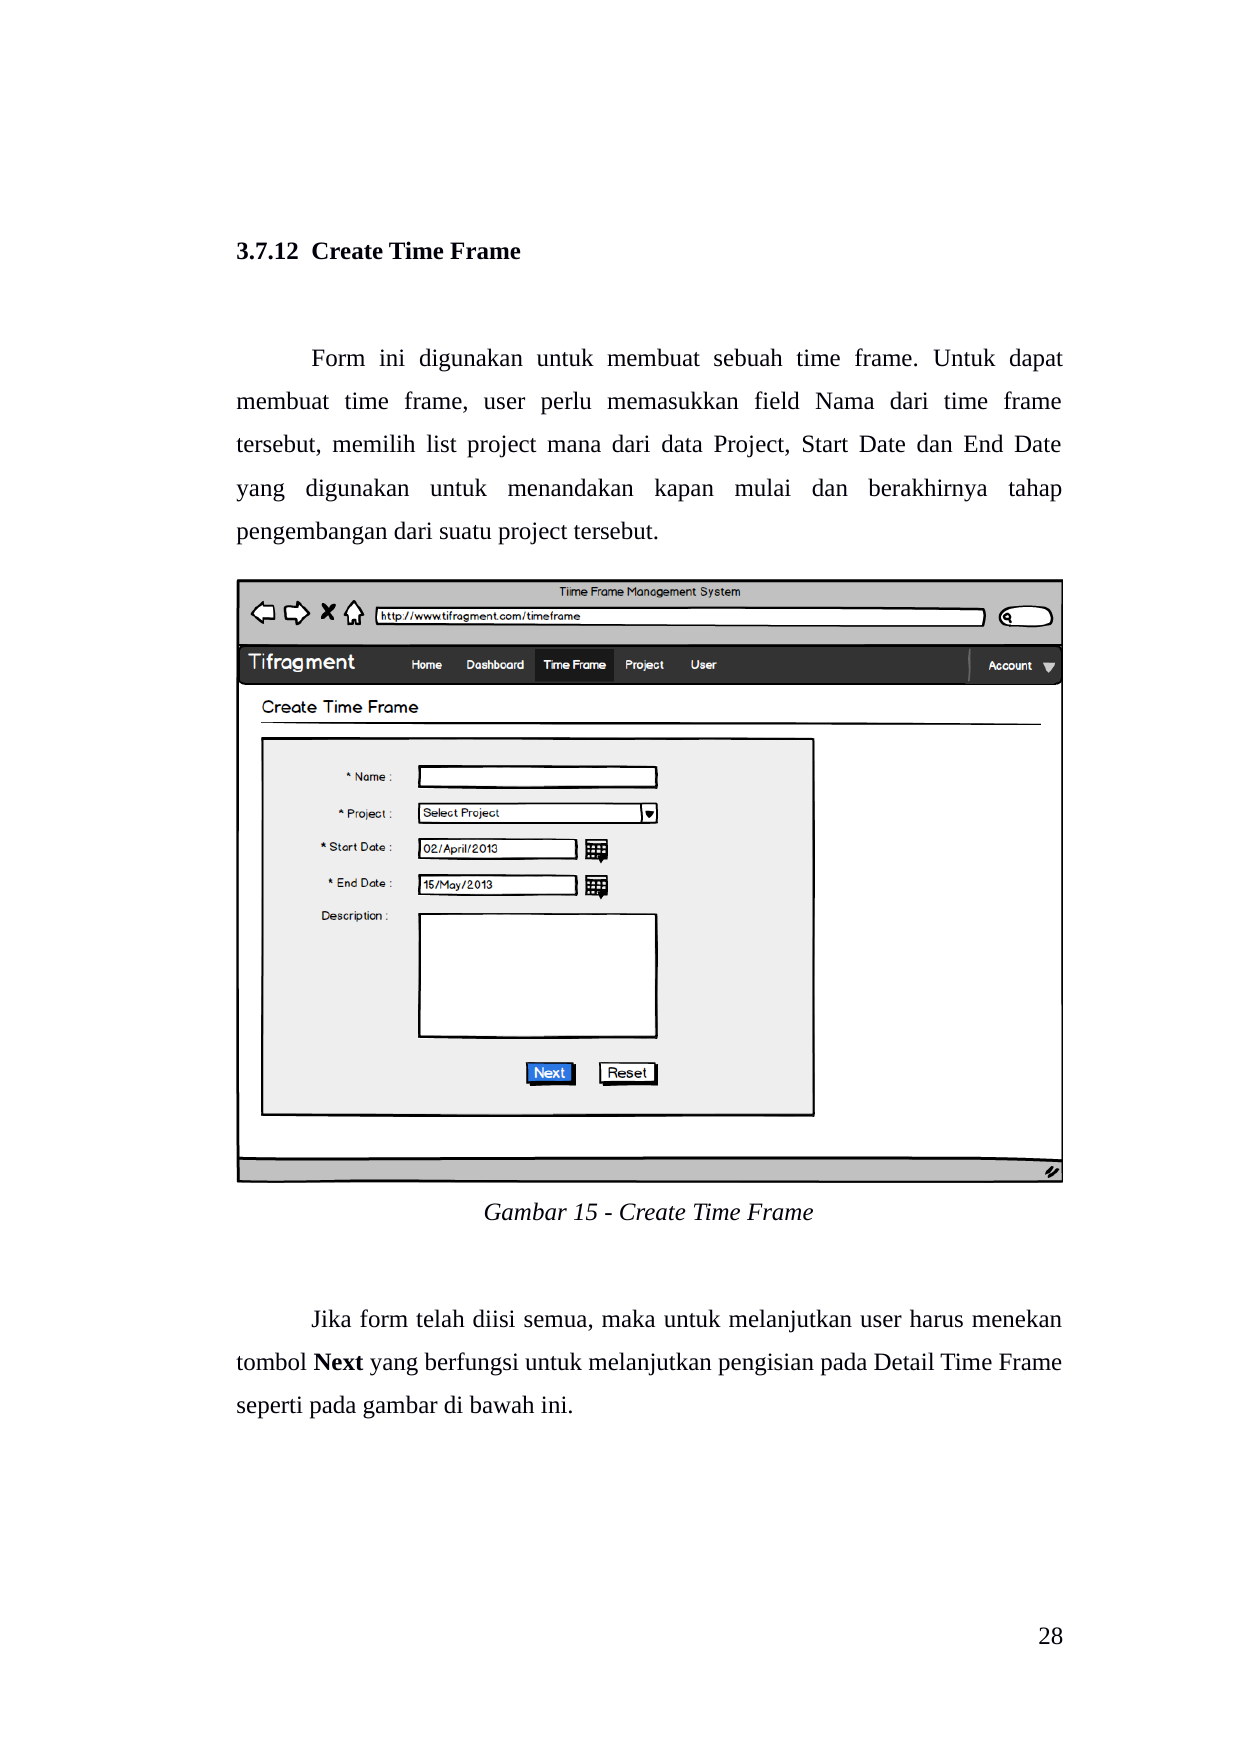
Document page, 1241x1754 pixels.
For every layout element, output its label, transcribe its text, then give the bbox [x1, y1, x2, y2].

text Form ini digunakan untuk membuat sebuah time frame. Untuk dapat membuat time frame, user perlu memasukkan field Nama dari time frame tersebut, memilih list project mana dari data Project, Start Date dan End Date yang digunakan untuk menandakan kapan mulai dan berakhirnya tahap pengembangan dari suatu project tersebut. [236, 343, 1063, 544]
text Jika form telah diisi semua, maka untuk melanjutkan user harus menekan tombol Next yang berfungsi untuk melanjutkan pengisian pada Detail Time Frame seperti pada gambar di bawah ini. [236, 1304, 1063, 1419]
text Gambar 15 - Create Time Frame [236, 1183, 1063, 1226]
subtitle 3.7.12 Create Time Frame [236, 236, 1063, 265]
picture [236, 579, 1063, 1183]
